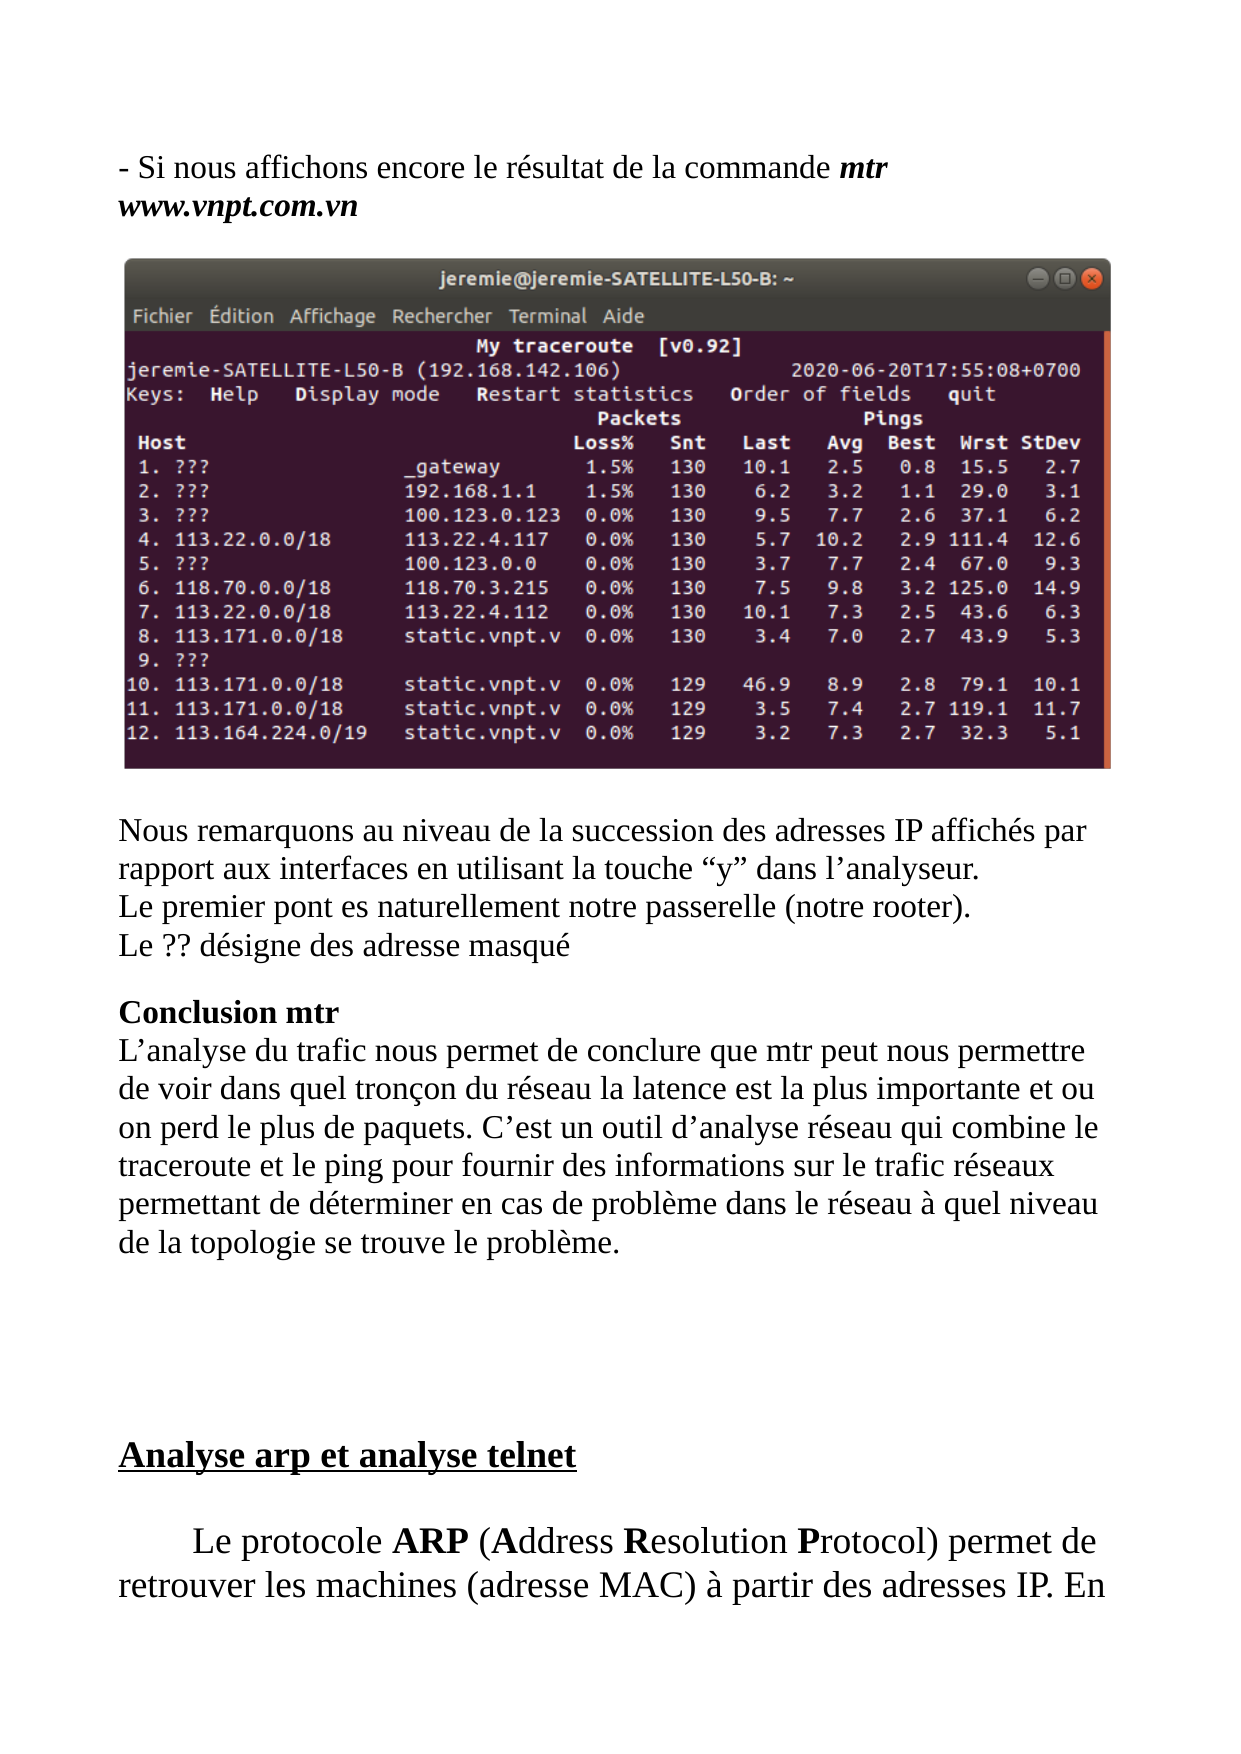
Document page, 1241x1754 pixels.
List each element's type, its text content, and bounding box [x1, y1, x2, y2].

text Conclusion mtr [118, 992, 1122, 1030]
text Analyse arp et analyse telnet [118, 1433, 1122, 1476]
picture [118, 252, 1123, 781]
text - Si nous affichons encore le résultat de la commande mtr www.vnpt.com.vn [118, 147, 1122, 223]
text Nous remarquons au niveau de la succession des adresses IP affichés par rapport aux interfaces en utilisant la touche “y” dans l’analyseur. [118, 810, 1122, 886]
text Le protocole ARP (Address Resolution Protocol) permet de retrouver les machines (adresse MAC) à partir des adresses IP. En [118, 1519, 1122, 1605]
text Le premier pont es naturellement notre passerelle (notre rooter). [118, 886, 1122, 925]
text Le ?? désigne des adresse masqué [118, 925, 1122, 963]
text L’analyse du trafic nous permet de conclure que mtr peut nous permettre de voir dans quel tronçon du réseau la latence est la plus importante et ou on perd le plus de paquets. C’est un outil d’analyse réseau qui combine le traceroute et le ping pour fournir des informations sur le trafic réseaux permettant de déterminer en cas de problème dans le réseau à quel niveau de la topologie se trouve le problème. [118, 1030, 1122, 1260]
